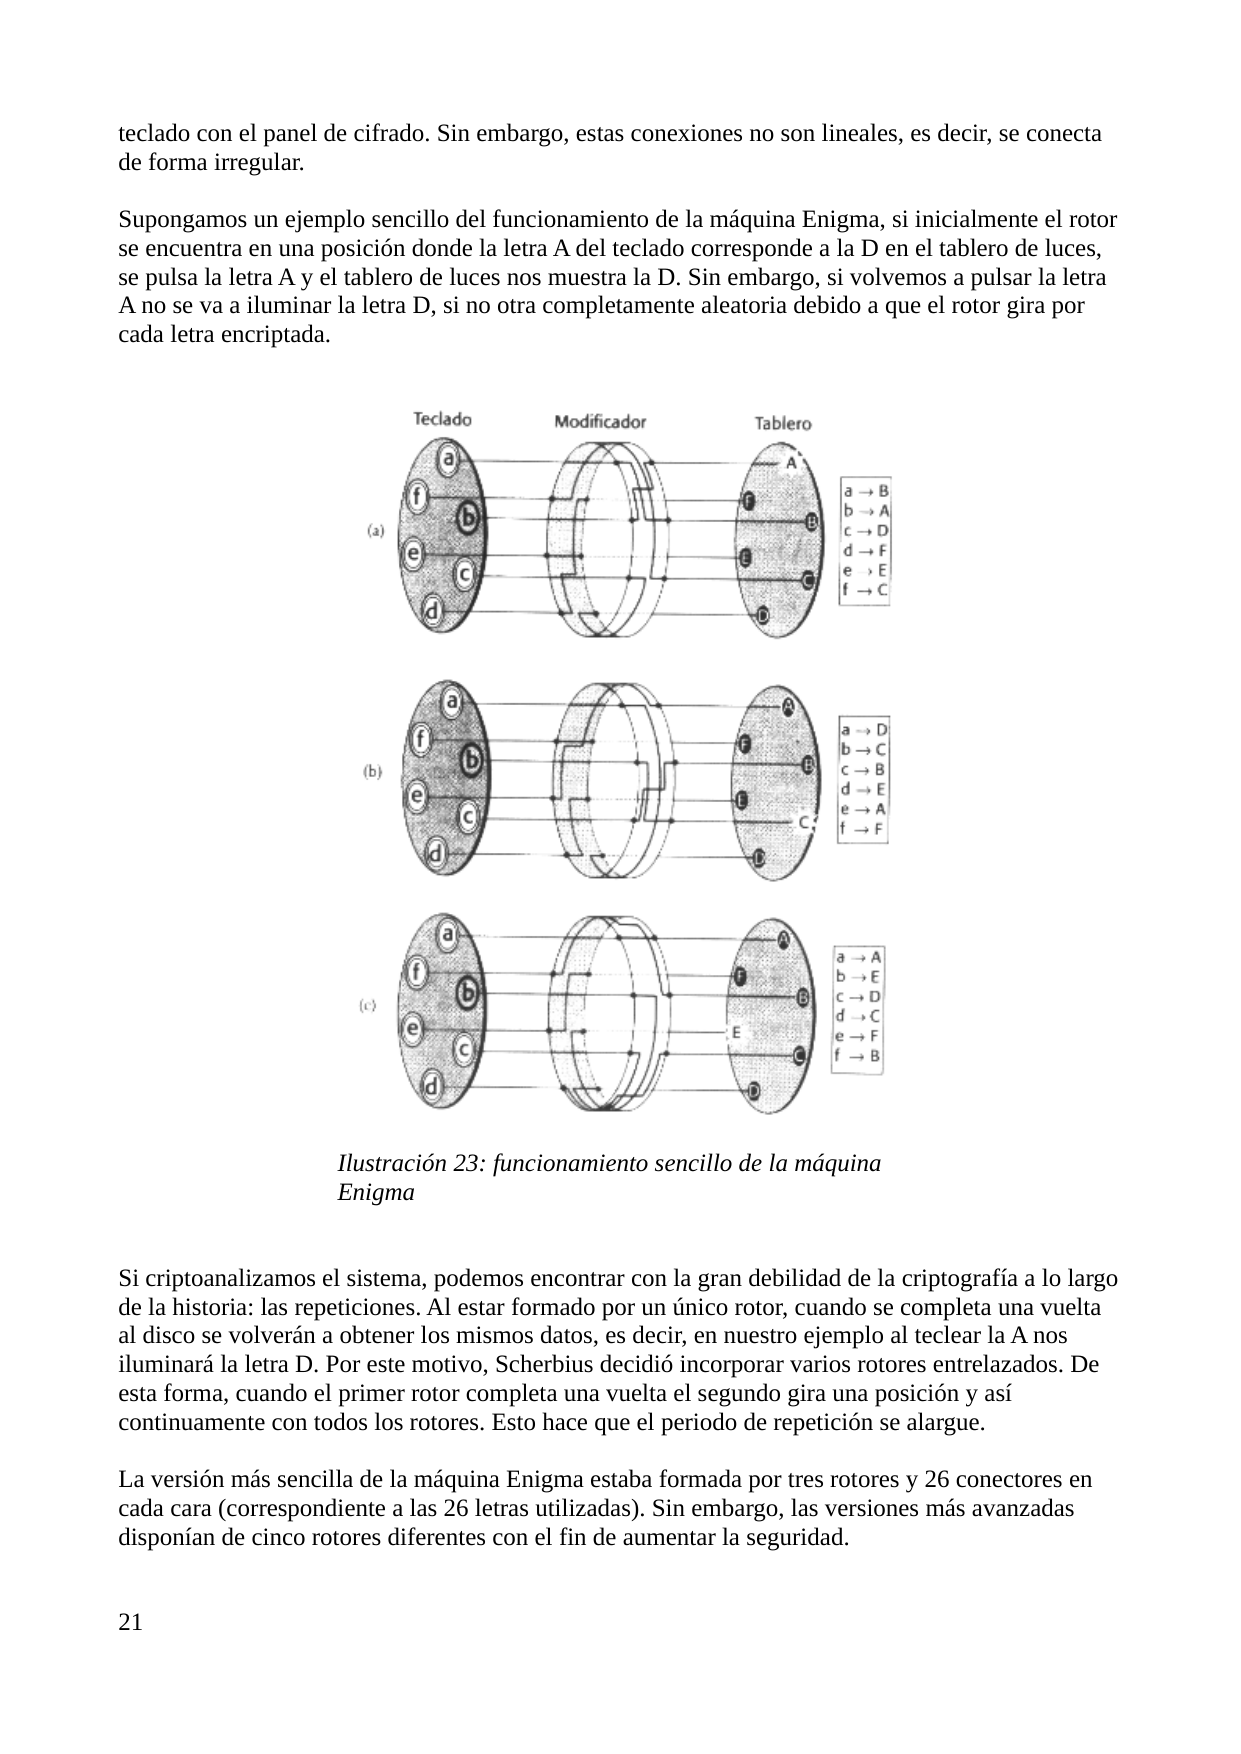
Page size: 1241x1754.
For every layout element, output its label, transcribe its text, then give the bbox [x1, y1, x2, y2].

text Si criptoanalizamos el sistema, podemos encontrar con la gran debilidad de la criptografía a lo largo de la historia: las repeticiones. Al estar formado por un único rotor, cuando se completa una vuelta al disco se volverán a obtener los mismos datos, es decir, en nuestro ejemplo al teclear la A nos iluminará la letra D. Por este motivo, Scherbius decidió incorporar varios rotores entrelazados. De esta forma, cuando el primer rotor completa una vuelta el segundo gira una posición y así continuamente con todos los rotores. Esto hace que el periodo de repetición se alargue. [118, 1263, 1122, 1435]
text teclado con el panel de cifrado. Sin embargo, estas conexiones no son lineales, es decir, se conecta de forma irregular. [118, 118, 1122, 176]
text La versión más sencilla de la máquina Enigma estaba formada por tres rotores y 26 conectores en cada cara (correspondiente a las 26 letras utilizadas). Sin embargo, las versiones más avanzadas disponían de cinco rotores diferentes con el fin de aumentar la seguridad. [118, 1464, 1122, 1550]
text Supongamos un ejemplo sencillo del funcionamiento de la máquina Enigma, si inicialmente el rotor se encuentra en una posición donde la letra A del teclado corresponde a la D en el tablero de luces, se pulsa la letra A y el tablero de luces nos muestra la D. Sin embargo, si volvemos a pulsar la letra A no se va a iluminar la letra D, si no otra completamente aleatoria debido a que el rotor gira por cada letra encriptada. [118, 204, 1122, 348]
text Ilustración 23: funcionamiento sencillo de la máquina Enigma [337, 1143, 903, 1205]
picture [337, 389, 903, 1143]
